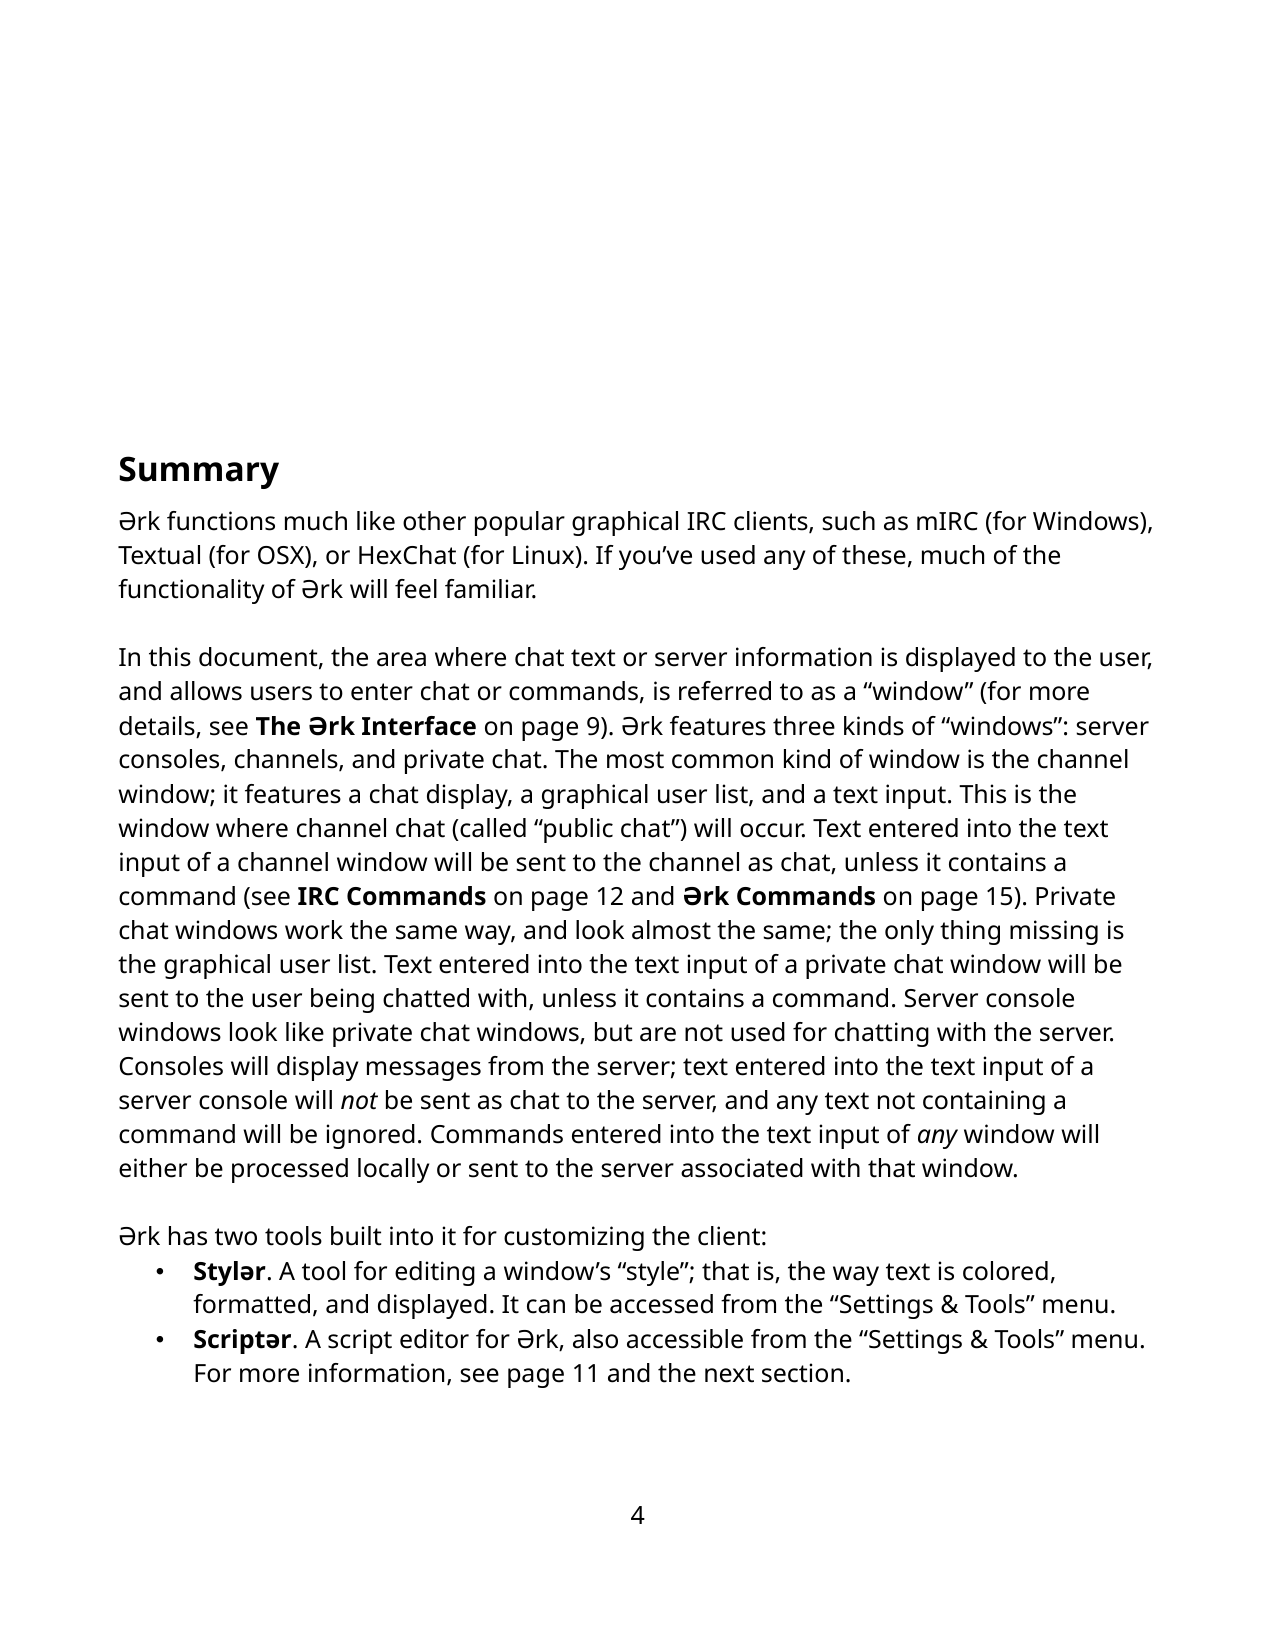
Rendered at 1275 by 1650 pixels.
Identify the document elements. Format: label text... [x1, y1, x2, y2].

text Ərk functions much like other popular graphical IRC clients, such as mIRC (for Windows), Textual (for OSX), or HexChat (for Linux). If you’ve used any of these, much of the functionality of Ərk will feel familiar. [118, 504, 1157, 606]
list Scriptər. A script editor for Ərk, also accessible from the “Settings & Tools” menu. For more information, see page 10 and the next section. [156, 1321, 1157, 1389]
list Stylər. A tool for editing a window’s “style”; that is, the way text is colored, formatted, and displayed. It can be accessed from the “Settings & Tools” menu. [156, 1253, 1157, 1321]
subtitle Summary [118, 446, 1157, 491]
text Ərk has two tools built into it for customizing the client: [118, 1219, 1157, 1253]
text In this document, the area where chat text or server information is displayed to the user, and allows users to enter chat or commands, is referred to as a “window” (for more details, see The Ərk Interface on page 9). Ərk features three kinds of “windows”: server consoles, channels, and private chat. The most common kind of window is the channel window; it features a chat display, a graphical user list, and a text input. This is the window where channel chat (called “public chat”) will occur. Text entered into the text input of a channel window will be sent to the channel as chat, unless it contains a command (see IRC Commands on page 11 and Ərk Commands on page 14). Private chat windows work the same way, and look almost the same; the only thing missing is the graphical user list. Text entered into the text input of a private chat window will be sent to the user being chatted with, unless it contains a command. Server console windows look like private chat windows, but are not used for chatting with the server. Consoles will display messages from the server; text entered into the text input of a server console will not be sent as chat to the server, and any text not containing a command will be ignored. Commands entered into the text input of any window will either be processed locally or sent to the server associated with that window. [118, 640, 1157, 1185]
